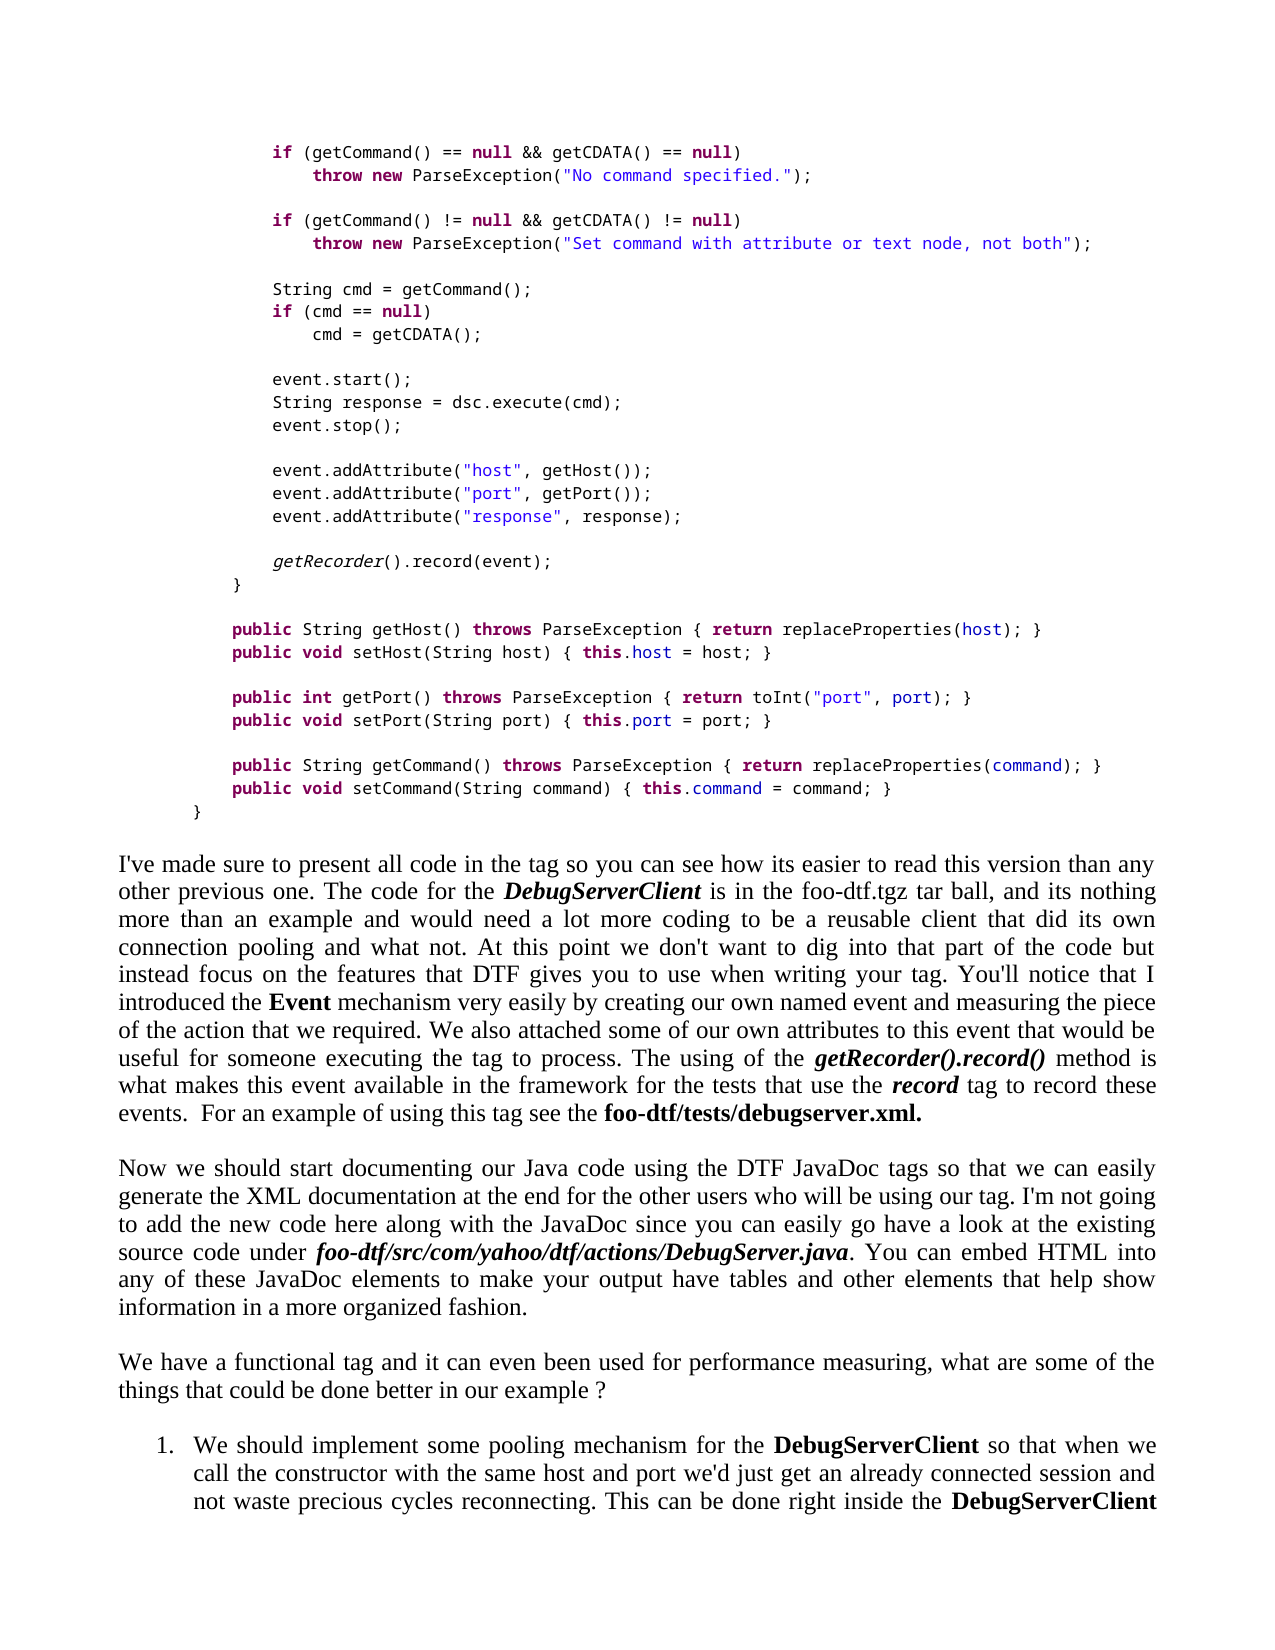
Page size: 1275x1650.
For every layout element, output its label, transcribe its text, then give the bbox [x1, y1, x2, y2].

text } [192, 799, 1157, 822]
text public String getHost() throws ParseException { return replaceProperties(host); } [192, 618, 1157, 640]
text Now we should start documenting our Java code using the DTF JavaDoc tags so that we can easily generate the XML documentation at the end for the other users who will be using our tag. I'm not going to add the new code here along with the JavaDoc since you can easily go have a look at the existing source code under foo-dtf/src/com/yahoo/dtf/actions/DebugServer.java. You can embed HTML into any of these JavaDoc elements to make your output have tables and other elements that help show information in a more organized fashion. [118, 1154, 1157, 1321]
text I've made sure to present all code in the tag so you can see how its easier to read this version than any other previous one. The code for the DebugServerClient is in the foo-dtf.tgz tar ball, and its nothing more than an example and would need a lot more coding to be a reusable client that did its own connection pooling and what not. At this point we don't want to dig into that part of the code but instead focus on the features that DTF gives you to use when writing your tag. You'll notice that I introduced the Event mechanism very easily by creating our own named event and measuring the piece of the action that we required. We also attached some of our own attributes to this event that would be useful for someone executing the tag to process. The using of the getRecorder().record() method is what makes this event available in the framework for the tests that use the record tag to record these events. For an example of using this tag see the foo-dtf/tests/debugserver.xml. [118, 850, 1157, 1127]
text if (getCommand() != null && getCDATA() != null) [192, 209, 1157, 232]
text event.addAttribute("host", getHost()); [192, 459, 1157, 481]
text public void setHost(String host) { this.host = host; } [192, 640, 1157, 663]
text public int getPort() throws ParseException { return toInt("port", port); } [192, 686, 1157, 708]
text We have a functional tag and it can even been used for performance measuring, what are some of the things that could be done better in our example ? [118, 1348, 1157, 1404]
text public void setCommand(String command) { this.command = command; } [192, 777, 1157, 799]
list We should implement some pooling mechanism for the DebugServerClient so that when we call the constructor with the same host and port we'd just get an already connected session and not waste precious cycles reconnecting. This can be done right inside the DebugServerClient [156, 1432, 1157, 1515]
text String cmd = getCommand(); [192, 277, 1157, 300]
text throw new ParseException("No command specified."); [192, 163, 1157, 186]
text event.addAttribute("response", response); [192, 504, 1157, 527]
text event.start(); [192, 368, 1157, 391]
text String response = dsc.execute(cmd); [192, 391, 1157, 413]
text if (cmd == null) [192, 300, 1157, 322]
text event.stop(); [192, 413, 1157, 436]
text public String getCommand() throws ParseException { return replaceProperties(command); } [192, 754, 1157, 777]
text if (getCommand() == null && getCDATA() == null) [192, 141, 1157, 163]
text } [192, 572, 1157, 595]
text event.addAttribute("port", getPort()); [192, 481, 1157, 504]
text public void setPort(String port) { this.port = port; } [192, 708, 1157, 731]
text getRecorder().record(event); [192, 549, 1157, 572]
text cmd = getCDATA(); [192, 322, 1157, 345]
text throw new ParseException("Set command with attribute or text node, not both"); [192, 232, 1157, 254]
